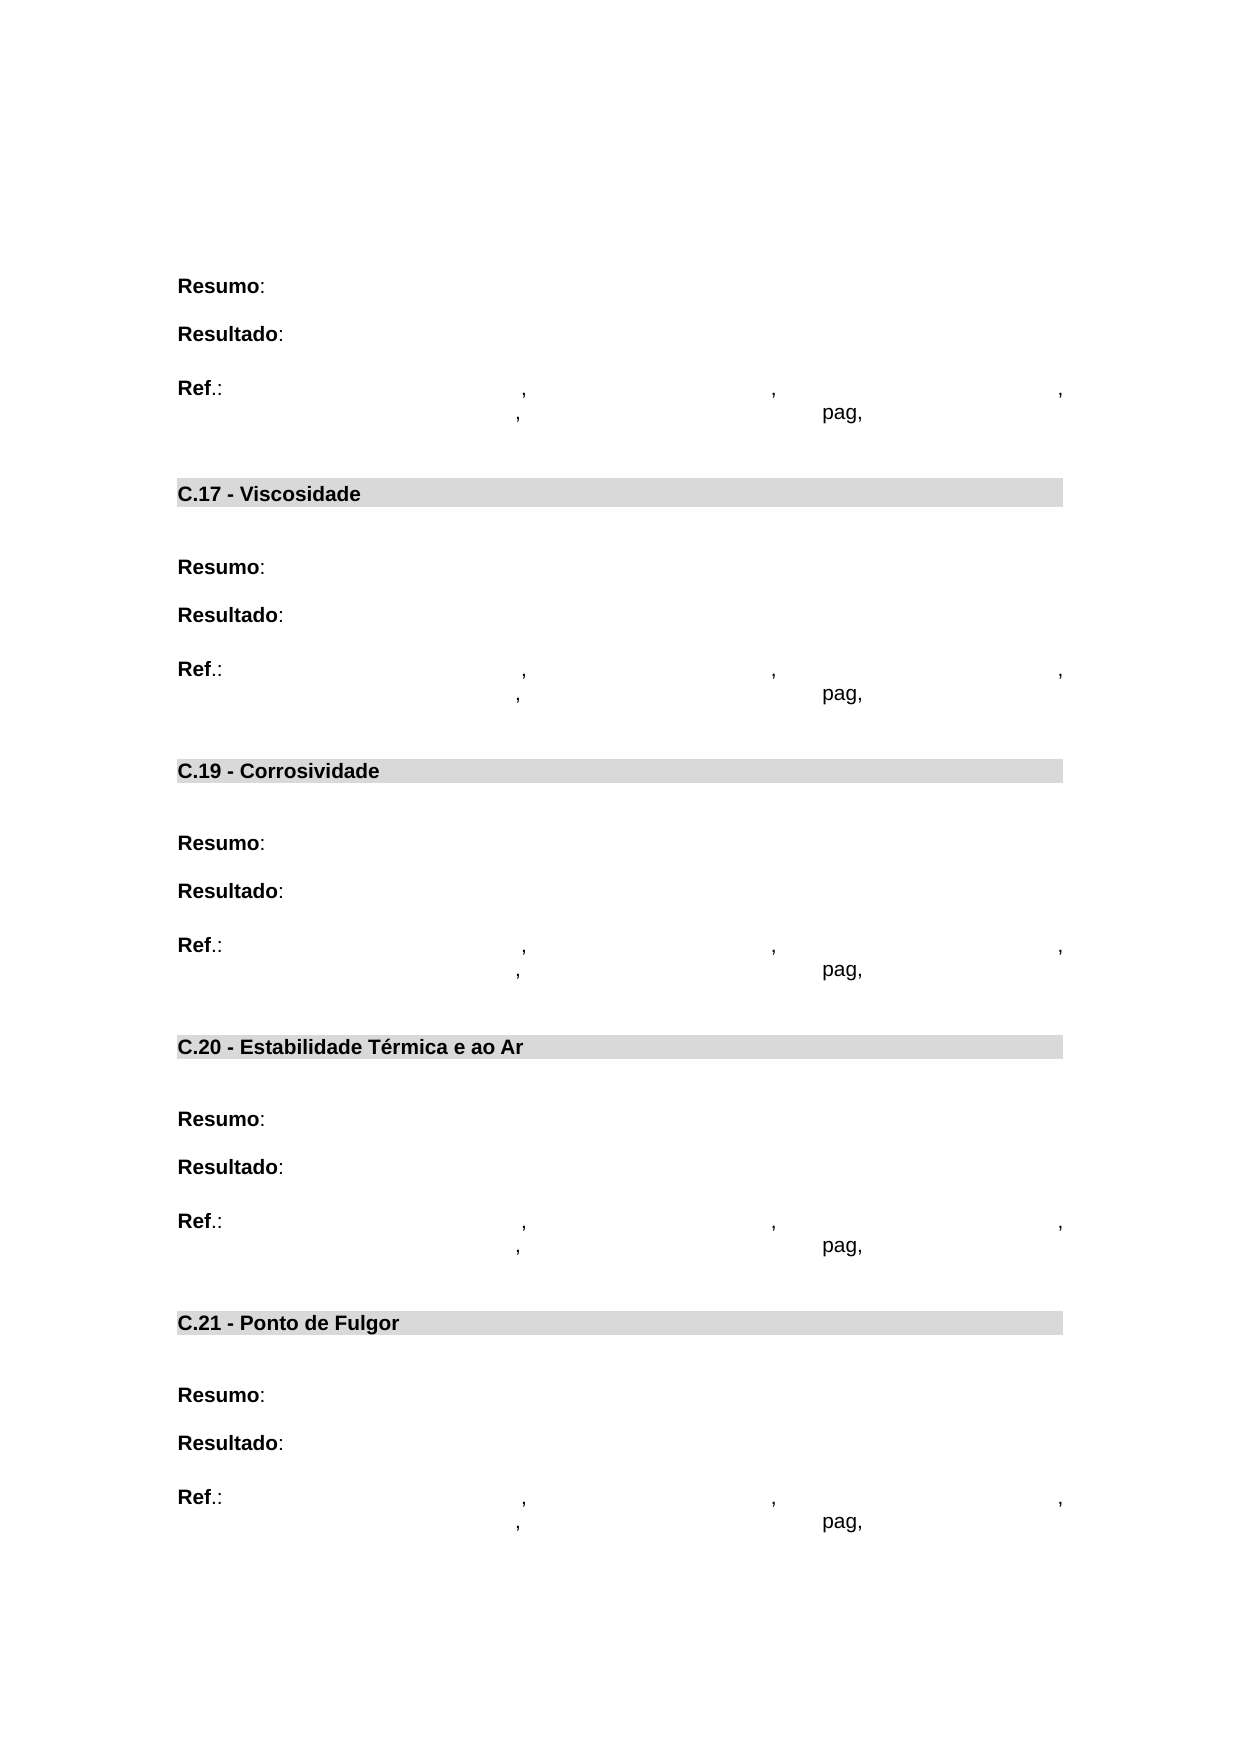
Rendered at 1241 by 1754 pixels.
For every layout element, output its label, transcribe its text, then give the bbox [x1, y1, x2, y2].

text <study.result_pt> [177, 1179, 1063, 1203]
text <study.result_pt> [177, 1455, 1063, 1479]
text Resumo: [177, 555, 1063, 579]
text <for each="study in studies(o, 'Tensão superficial de soluções')"> [177, 250, 1063, 274]
text <for each="study in studies(o, 'Viscosidade')"> [177, 531, 1063, 555]
text <study.summary_pt> [177, 1407, 1063, 1431]
text <study.summary_pt> [177, 1131, 1063, 1155]
text </for> [177, 1011, 1063, 1035]
text <study.result_pt> [177, 903, 1063, 927]
text Resumo: [177, 274, 1063, 298]
text <study.result_pt> [177, 346, 1063, 370]
text <study.summary_pt> [177, 855, 1063, 879]
text </for> [177, 735, 1063, 759]
text <for each="study in studies(o, 'Estabilidade Térmica e ao Ar')"> [177, 1083, 1063, 1107]
text Resultado: [177, 1155, 1063, 1179]
list Ref.: <study.reference>, <study.name>,<study.laboratory_id.name>, <study.director_author_id.name>, <study.number_of_pages> pag, <study.end_date> [177, 1209, 1063, 1257]
text </for> [177, 454, 1063, 478]
list Ref.: <study.reference>, <study.name>,<study.laboratory_id.name>, <study.director_author_id.name>, <study.number_of_pages> pag, <study.end_date> [177, 376, 1063, 424]
list Ref.: <study.reference>, <study.name>,<study.laboratory_id.name>, <study.director_author_id.name>, <study.number_of_pages> pag, <study.end_date> [177, 1485, 1063, 1533]
text C.20 - Estabilidade Térmica e ao Ar [177, 1035, 1063, 1059]
text <for each="study in studies(o, 'Ponto de Fulgor')"> [177, 1359, 1063, 1383]
text Resumo: [177, 1383, 1063, 1407]
text C.19 - Corrosividade [177, 759, 1063, 783]
text <study.summary_pt> [177, 298, 1063, 322]
text Resultado: [177, 879, 1063, 903]
list Ref.: <study.reference>, <study.name>,<study.laboratory_id.name>, <study.director_author_id.name>, <study.number_of_pages> pag, <study.end_date> [177, 933, 1063, 981]
list Ref.: <study.reference>, <study.name>,<study.laboratory_id.name>, <study.director_author_id.name>, <study.number_of_pages> pag, <study.end_date> [177, 657, 1063, 705]
text Resultado: [177, 322, 1063, 346]
text <study.result_pt> [177, 627, 1063, 651]
text <for each="study in studies(o, 'Corrosividade')"> [177, 807, 1063, 831]
text </for> [177, 1287, 1063, 1311]
text Resultado: [177, 603, 1063, 627]
text C.21 - Ponto de Fulgor [177, 1311, 1063, 1335]
text C.17 - Viscosidade [177, 478, 1063, 507]
text Resultado: [177, 1431, 1063, 1455]
text Resumo: [177, 831, 1063, 855]
text <study.summary_pt> [177, 579, 1063, 603]
text Resumo: [177, 1107, 1063, 1131]
